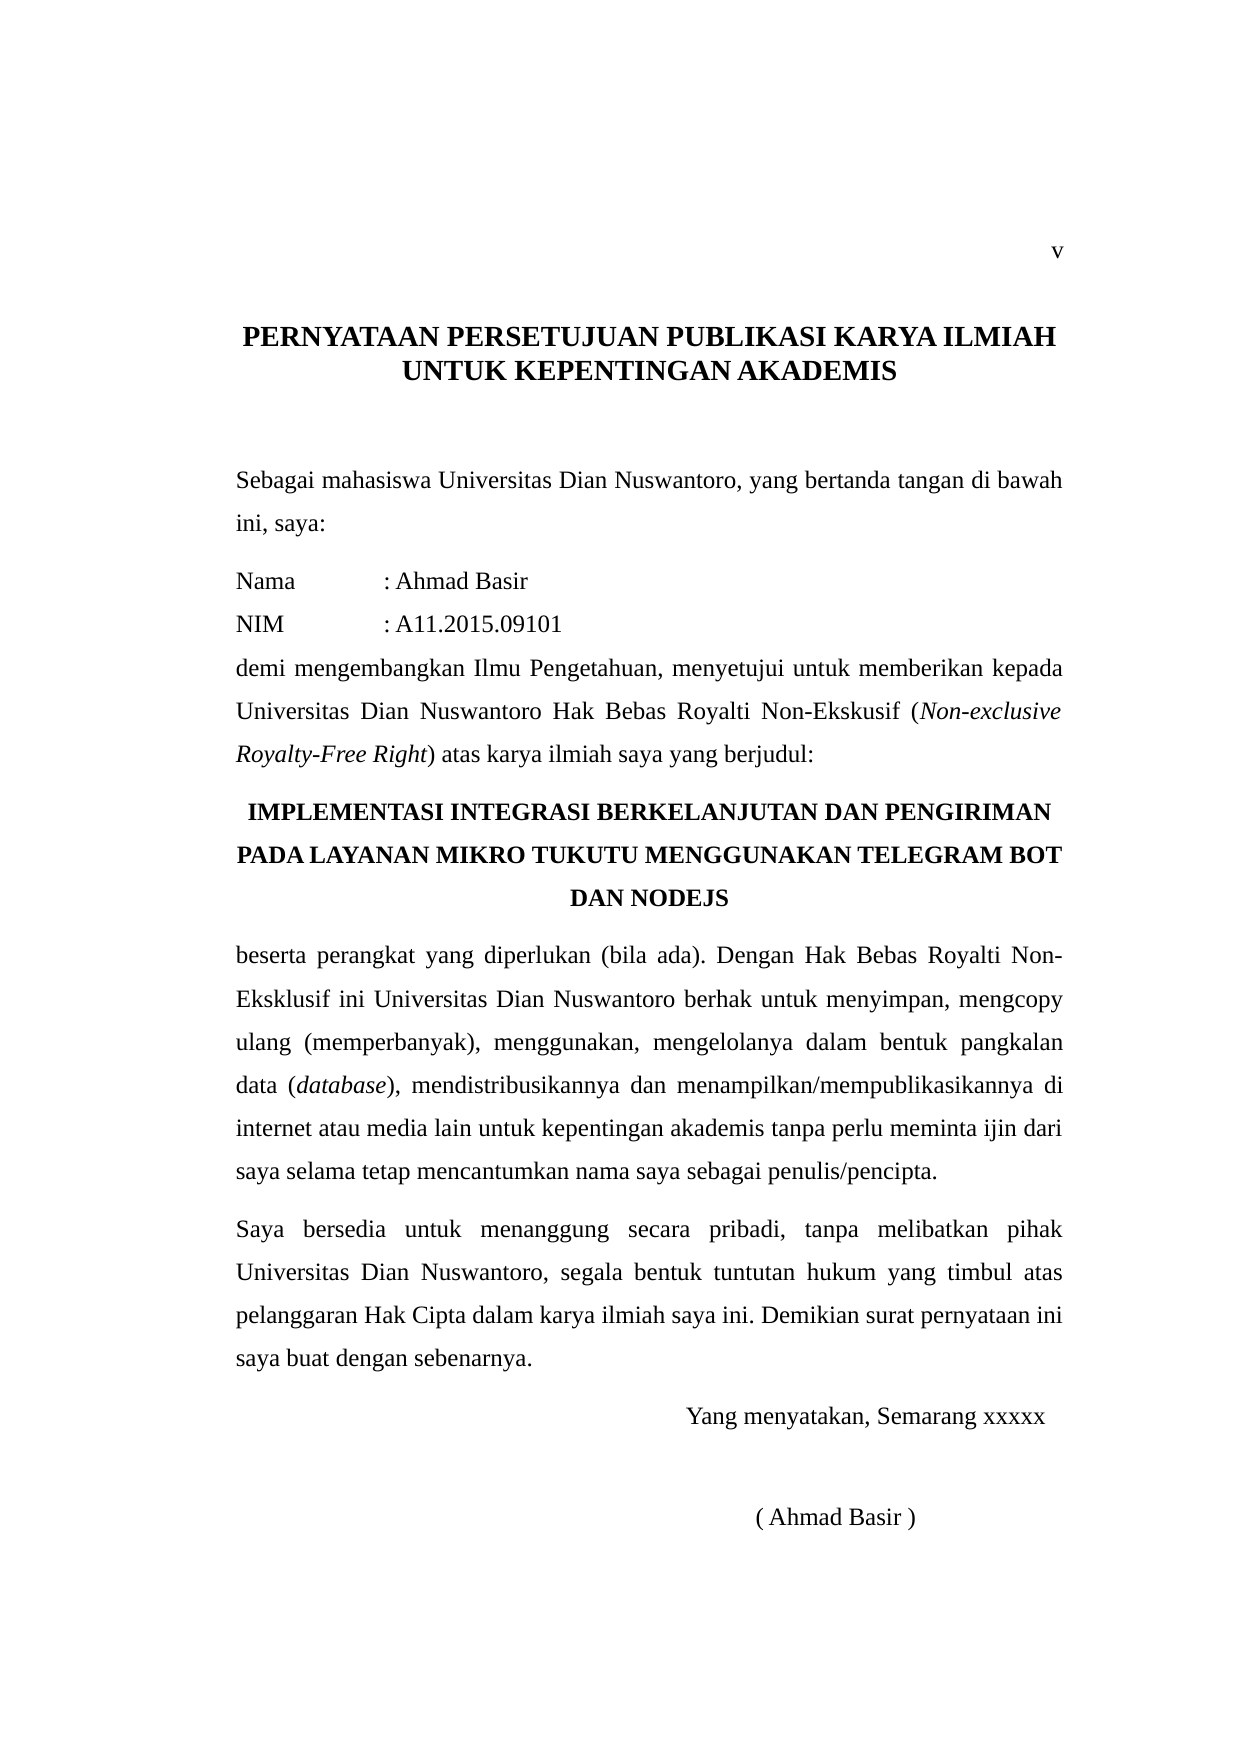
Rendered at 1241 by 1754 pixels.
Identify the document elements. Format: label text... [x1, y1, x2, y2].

text ( Ahmad Basir ) [236, 1502, 1063, 1531]
text Yang menyatakan, Semarang xxxxx [236, 1401, 1063, 1430]
text NIM : A11.2015.09101 [236, 609, 1063, 638]
text Nama : Ahmad Basir [236, 566, 1063, 595]
text Sebagai mahasiswa Universitas Dian Nuswantoro, yang bertanda tangan di bawah ini, saya: [236, 465, 1063, 537]
text IMPLEMENTASI INTEGRASI BERKELANJUTAN DAN PENGIRIMAN PADA LAYANAN MIKRO TUKUTU MENGGUNAKAN TELEGRAM BOT DAN NODEJS [236, 797, 1063, 912]
subtitle PERNYATAAN PERSETUJUAN PUBLIKASI KARYA ILMIAH UNTUK KEPENTINGAN AKADEMIS [236, 319, 1063, 386]
text beserta perangkat yang diperlukan (bila ada). Dengan Hak Bebas Royalti Non-Eksklusif ini Universitas Dian Nuswantoro berhak untuk menyimpan, mengcopy ulang (memperbanyak), menggunakan, mengelolanya dalam bentuk pangkalan data (database), mendistribusikannya dan menampilkan/mempublikasikannya di internet atau media lain untuk kepentingan akademis tanpa perlu meminta ijin dari saya selama tetap mencantumkan nama saya sebagai penulis/pencipta. [236, 941, 1063, 1185]
text demi mengembangkan Ilmu Pengetahuan, menyetujui untuk memberikan kepada Universitas Dian Nuswantoro Hak Bebas Royalti Non-Ekskusif (Non-exclusive Royalty-Free Right) atas karya ilmiah saya yang berjudul: [236, 653, 1063, 768]
text Saya bersedia untuk menanggung secara pribadi, tanpa melibatkan pihak Universitas Dian Nuswantoro, segala bentuk tuntutan hukum yang timbul atas pelanggaran Hak Cipta dalam karya ilmiah saya ini. Demikian surat pernyataan ini saya buat dengan sebenarnya. [236, 1214, 1063, 1372]
